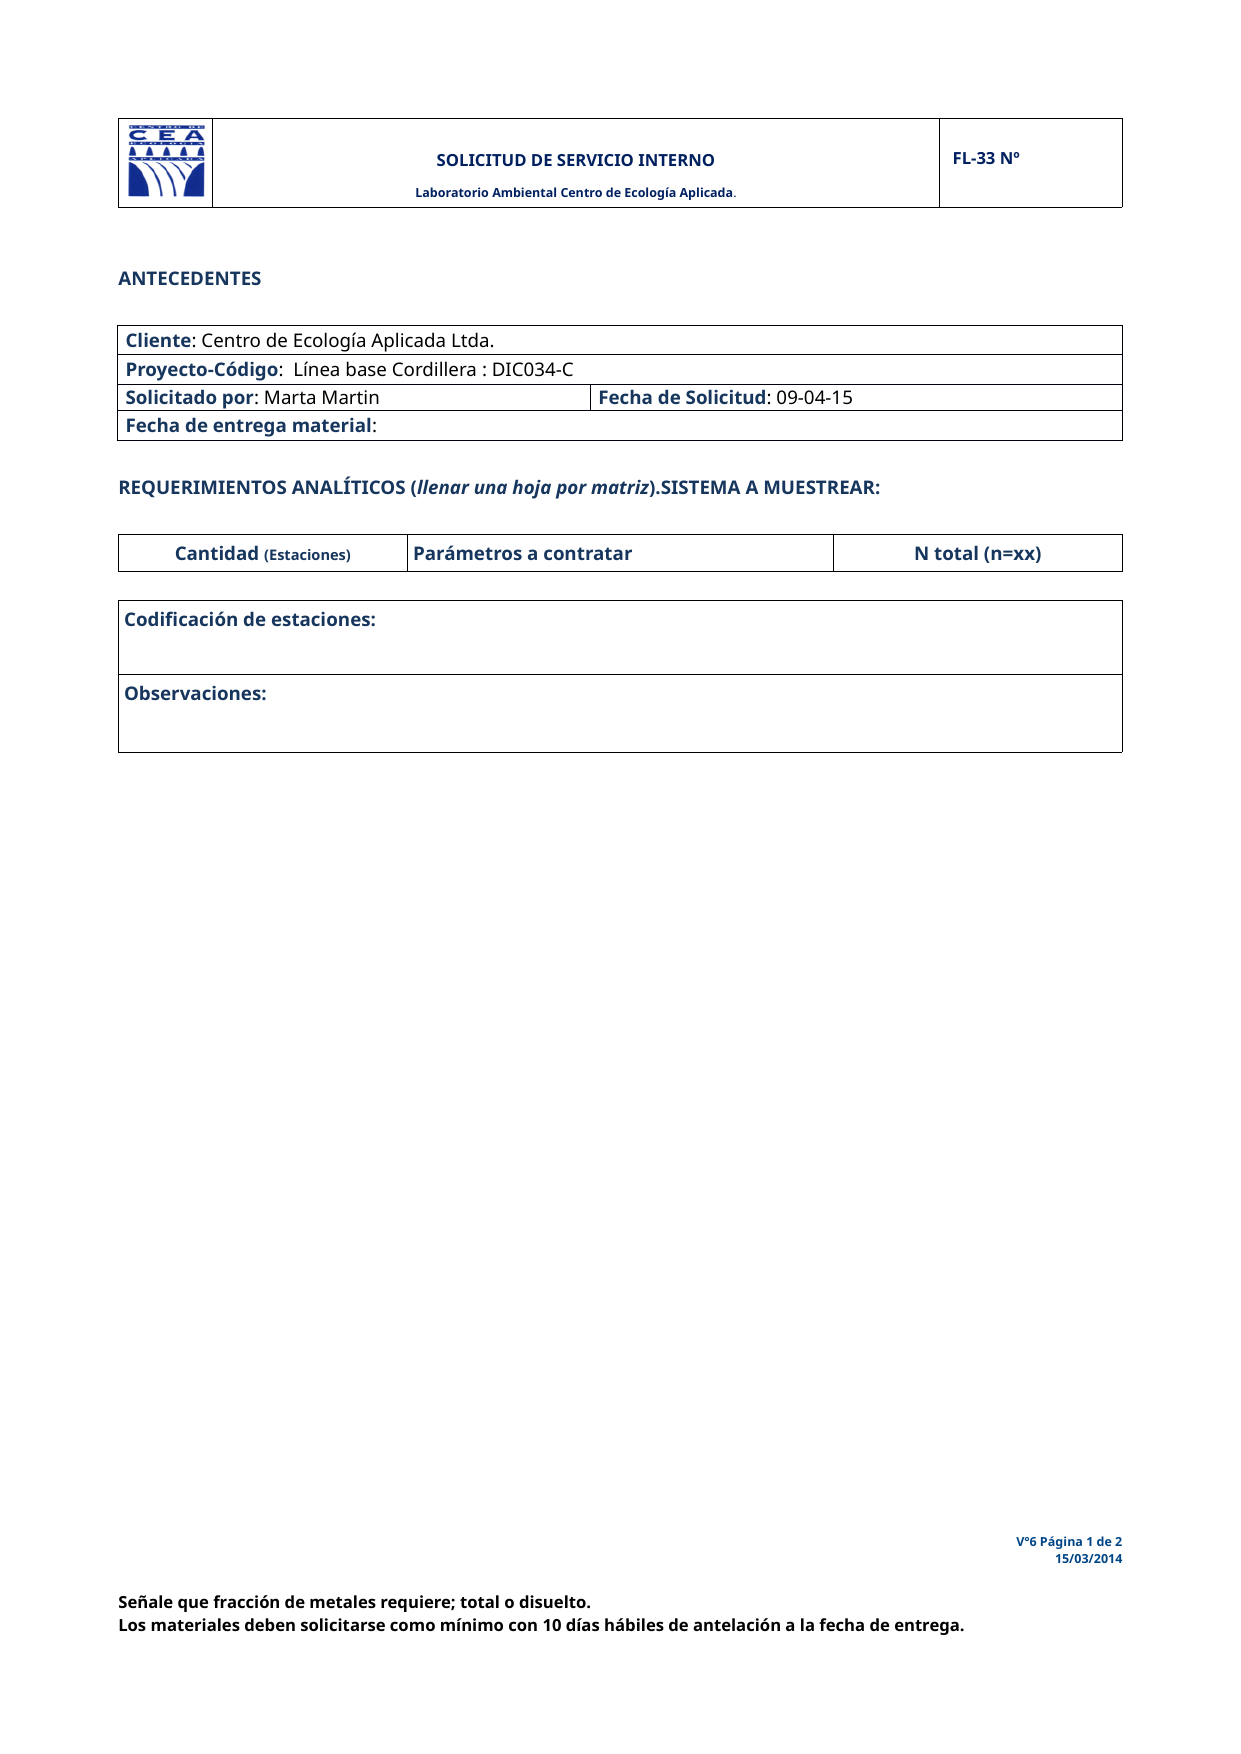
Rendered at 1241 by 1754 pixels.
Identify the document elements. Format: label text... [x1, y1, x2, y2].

picture [124, 123, 210, 198]
table_header Observaciones: [119, 675, 1122, 711]
table_header N total (n=xx) [834, 535, 1122, 571]
table_cell Solicitado por: Marta Martin [118, 385, 590, 410]
table_cell [118, 572, 407, 600]
table_cell Proyecto-Código: Línea base Cordillera : DIC034-C [118, 355, 1122, 384]
table_cell Fecha de Solicitud: 09-04-15 [591, 385, 1122, 410]
text REQUERIMIENTOS ANALÍTICOS (llenar una hoja por matriz).SISTEMA A MUESTREAR: [118, 475, 1122, 500]
table_header Cliente: Centro de Ecología Aplicada Ltda. [118, 326, 1122, 354]
table_header Codificación de estaciones: [119, 601, 1122, 637]
table_cell [119, 711, 1122, 752]
table_cell [119, 637, 1122, 674]
table_header Cantidad (Estaciones) [119, 535, 407, 571]
text ANTECEDENTES [118, 265, 1122, 291]
table_cell Fecha de entrega material: [118, 411, 1122, 439]
table_header Parámetros a contratar [408, 535, 833, 571]
